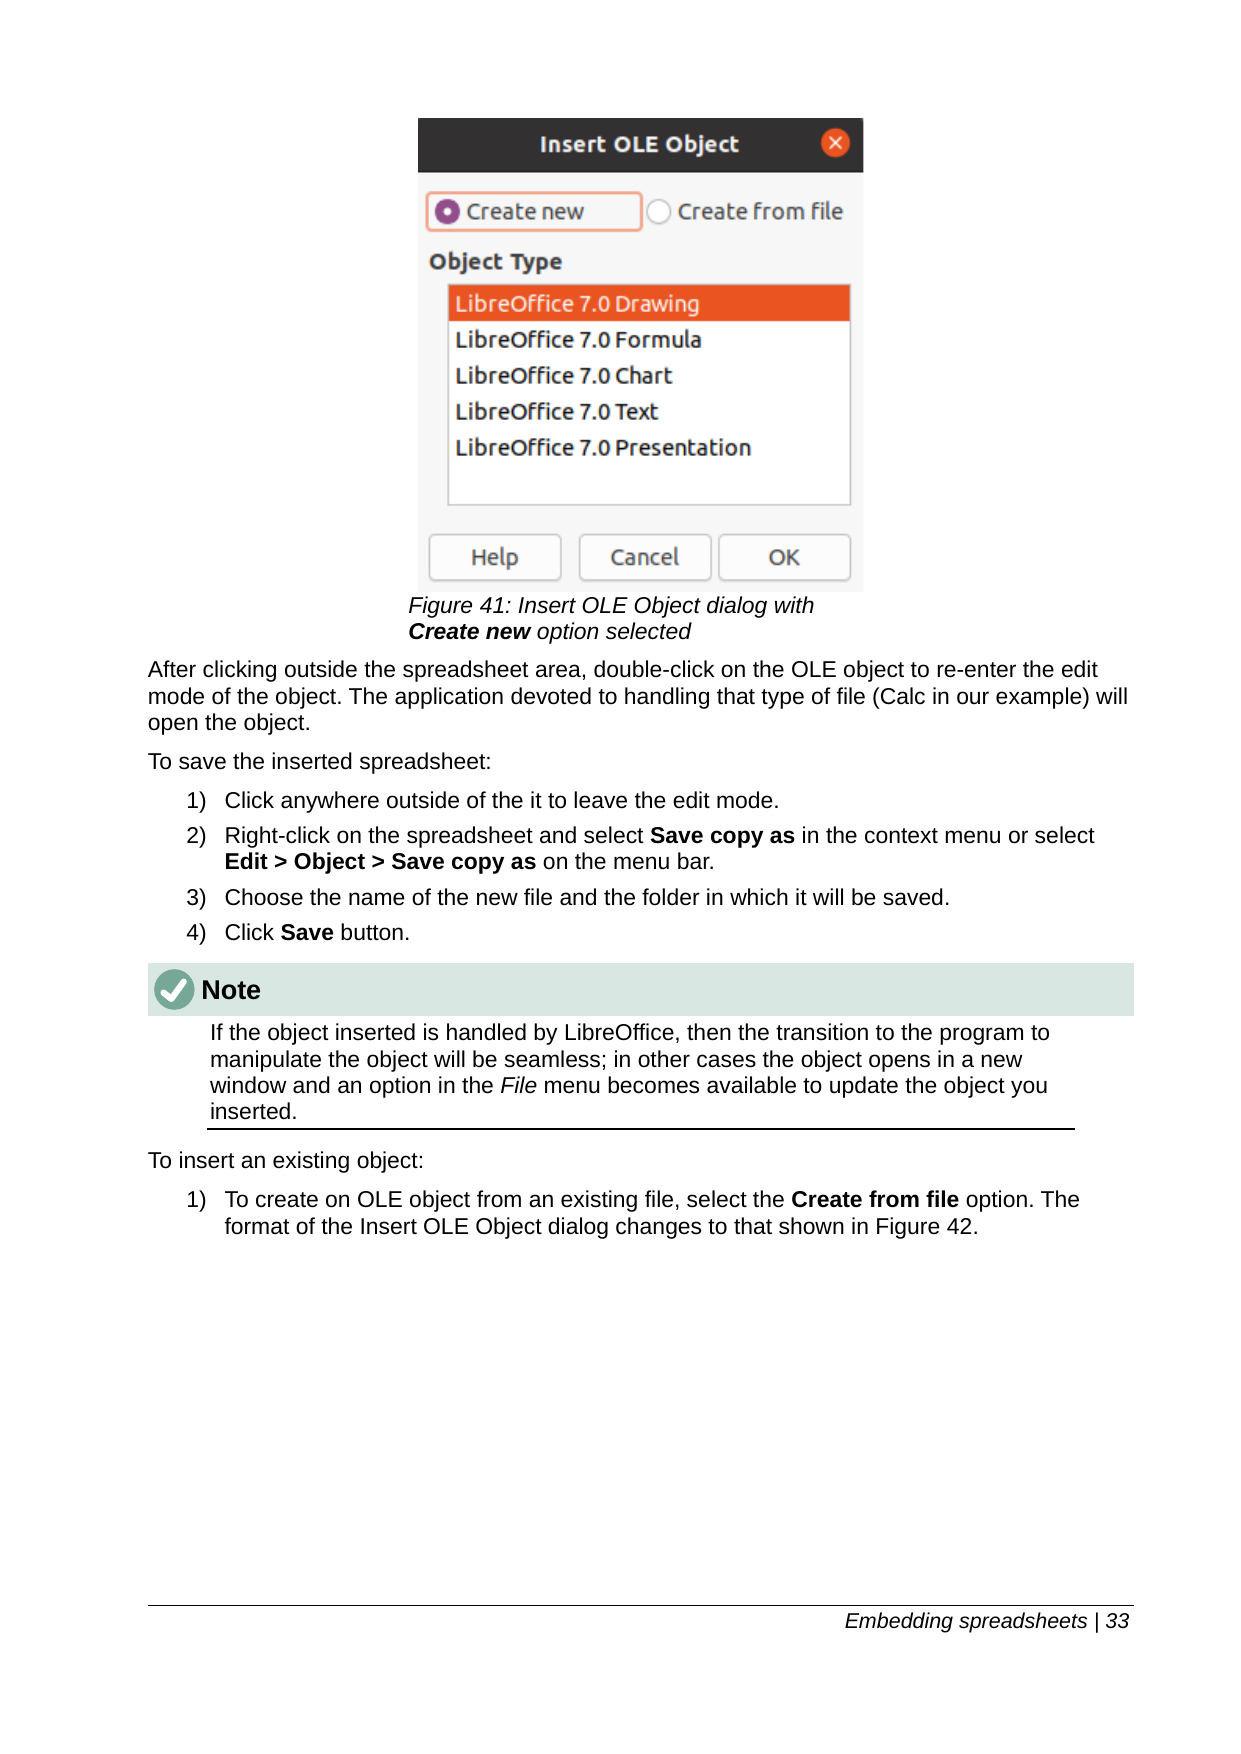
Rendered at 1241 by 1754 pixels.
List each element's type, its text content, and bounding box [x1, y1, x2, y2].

list Right-click on the spreadsheet and select Save copy as in the context menu or select Edit > Object > Save copy as on the menu bar. [207, 822, 1134, 874]
picture [418, 118, 864, 592]
list To create on OLE object from an existing file, select the Create from file option. The format of the Insert OLE Object dialog changes to that shown in Figure 42. [207, 1186, 1134, 1239]
text If the object inserted is handled by LibreOffice, then the transition to the program to manipulate the object will be seamless; in other cases the object opens in a new window and an option in the File menu becomes available to update the object you inserted. [207, 1016, 1075, 1128]
list Click Save button. [207, 919, 1134, 945]
text After clicking outside the spreadsheet area, double-click on the OLE object to re-enter the edit mode of the object. The application devoted to handling that type of file (Calc in our example) will open the object. [148, 656, 1134, 735]
text Figure 41: Insert OLE Object dialog with Create new option selected [408, 118, 873, 644]
list To insert an existing object: [148, 1147, 1134, 1174]
subtitle Note [148, 963, 1134, 1016]
list Choose the name of the new file and the folder in which it will be saved. [207, 883, 1134, 910]
list Click anywhere outside of the it to leave the edit mode. [207, 787, 1134, 813]
text To save the inserted spreadsheet: [148, 748, 1134, 774]
